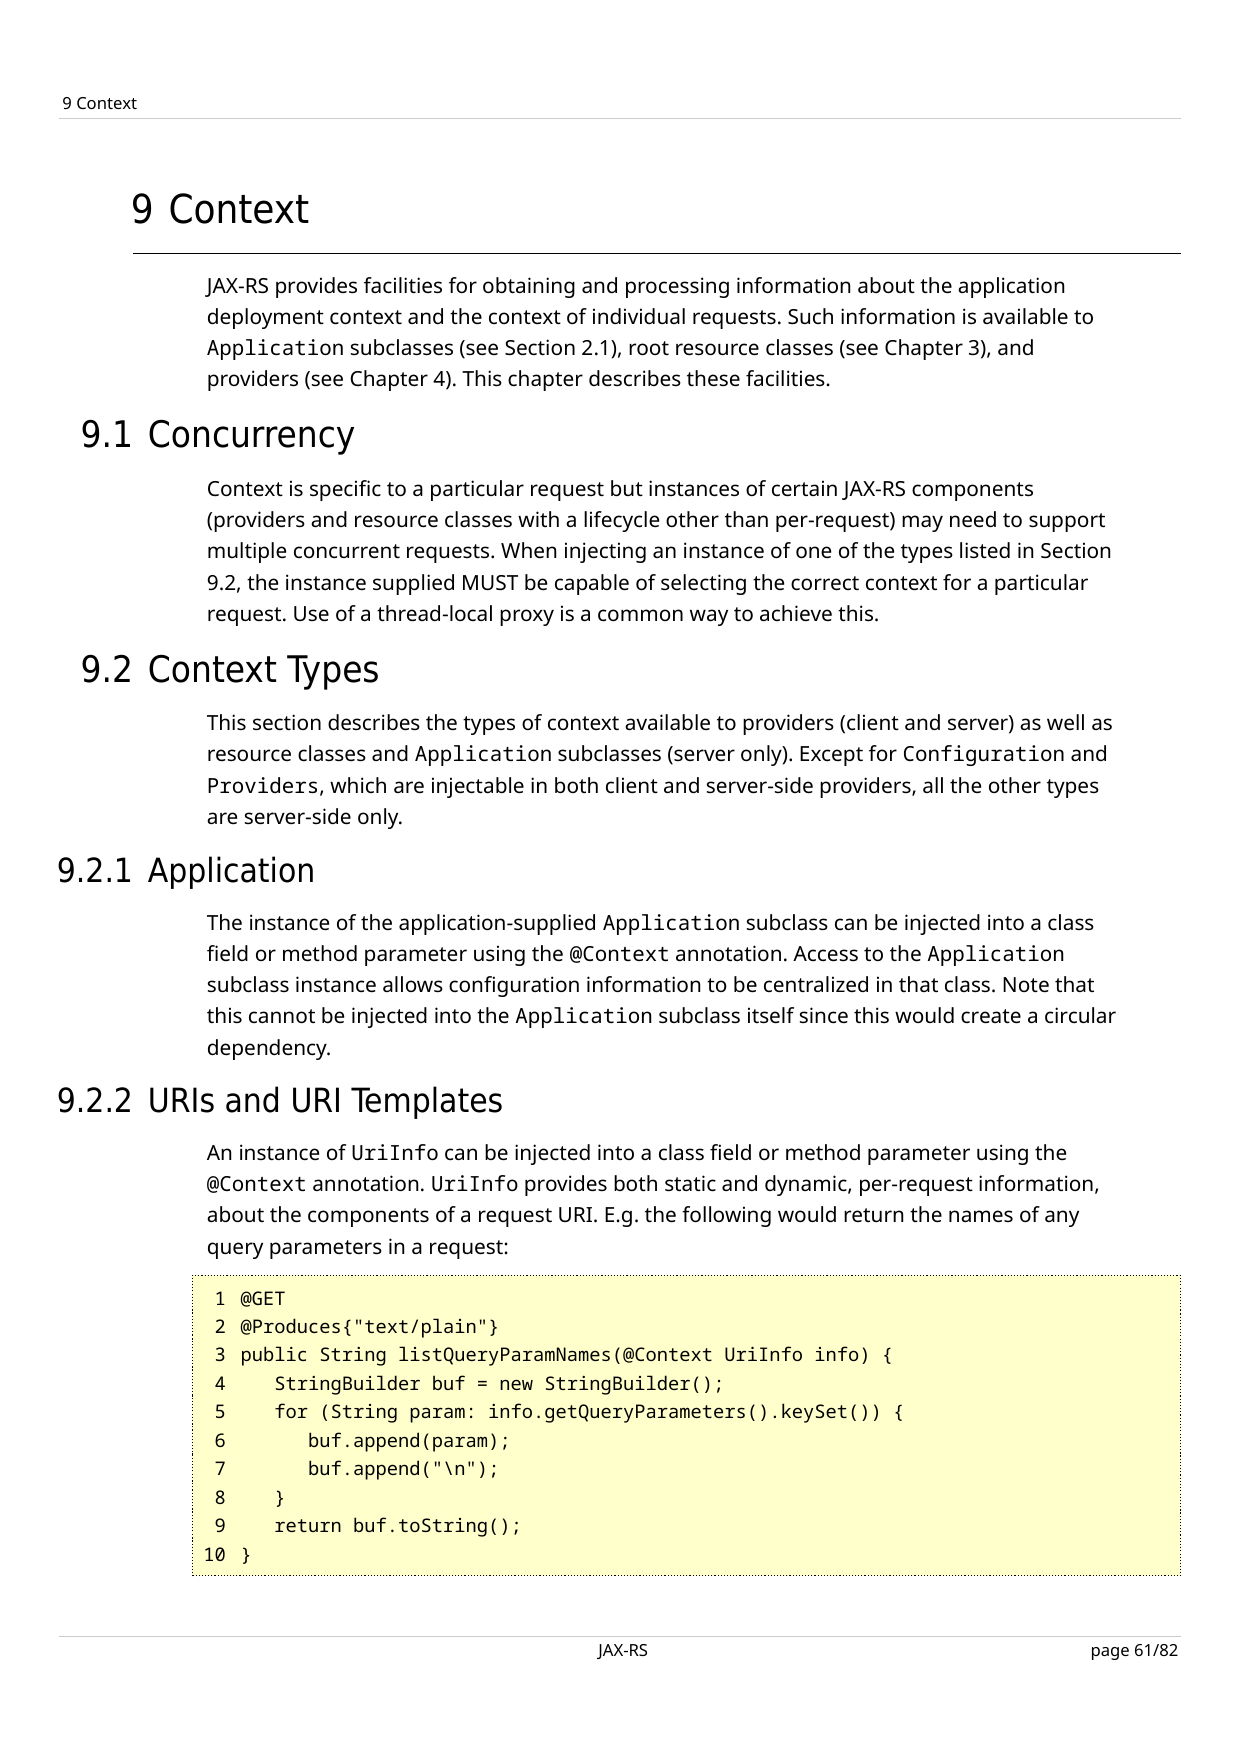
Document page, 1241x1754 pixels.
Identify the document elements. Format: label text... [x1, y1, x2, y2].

list } [192, 1474, 1181, 1502]
subtitle Context [133, 165, 1181, 253]
list buf.append(param); [192, 1417, 1181, 1446]
list buf.append("\n"); [192, 1446, 1181, 1474]
text The instance of the application-supplied Application subclass can be injected into a class field or method parameter using the @Context annotation. Access to the Application subclass instance allows configuration information to be centralized in that class. Note that this cannot be injected into the Application subclass itself since this would create a circular dependency. [207, 908, 1122, 1061]
list for (String param: info.getQueryParameters().keySet()) { [192, 1389, 1181, 1417]
list @Produces{"text/plain"} [192, 1303, 1181, 1332]
subtitle Application [133, 851, 1181, 890]
subtitle Context Types [133, 648, 1181, 691]
subtitle Concurrency [133, 413, 1181, 456]
list } [192, 1531, 1181, 1576]
text JAX-RS provides facilities for obtaining and processing information about the application deployment context and the context of individual requests. Such information is available to Application subclasses (see Section 2.1), root resource classes (see Chapter 3), and providers (see Chapter 4). This chapter describes these facilities. [207, 271, 1122, 393]
list return buf.toString(); [192, 1502, 1181, 1531]
subtitle URIs and URI Templates [133, 1082, 1181, 1120]
text An instance of UriInfo can be injected into a class field or method parameter using the @Context annotation. UriInfo provides both static and dynamic, per-request information, about the components of a request URI. E.g. the following would return the names of any query parameters in a request: [207, 1138, 1122, 1260]
list StringBuilder buf = new StringBuilder(); [192, 1360, 1181, 1389]
text This section describes the types of context available to providers (client and server) as well as resource classes and Application subclasses (server only). Except for Configuration and Providers, which are injectable in both client and server-side providers, all the other types are server-side only. [207, 708, 1122, 831]
text Context is specific to a particular request but instances of certain JAX-RS components (providers and resource classes with a lifecycle other than per-request) may need to support multiple concurrent requests. When injecting an instance of one of the types listed in Section 9.2, the instance supplied MUST be capable of selecting the correct context for a particular request. Use of a thread-local proxy is a common way to achieve this. [207, 474, 1122, 627]
list @GET [192, 1275, 1181, 1303]
list public String listQueryParamNames(@Context UriInfo info) { [192, 1332, 1181, 1360]
